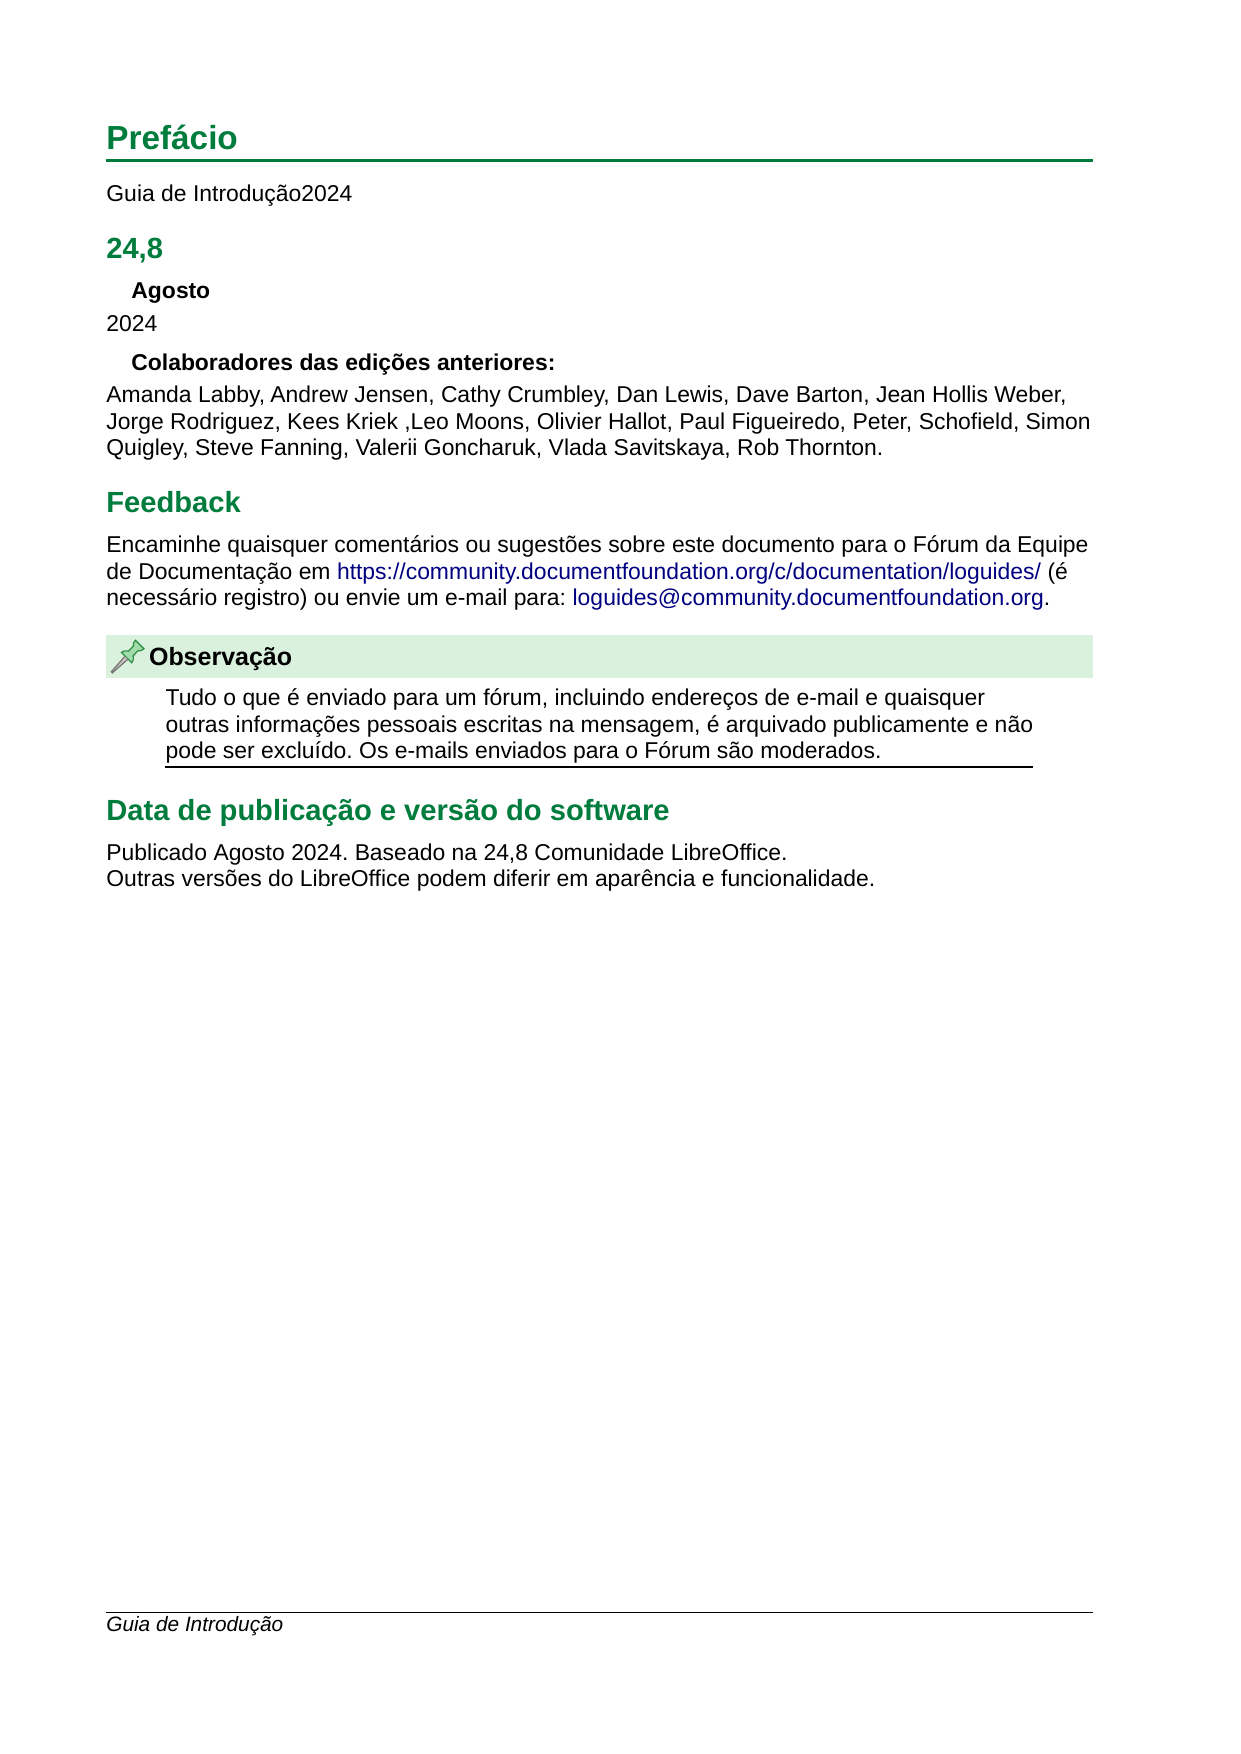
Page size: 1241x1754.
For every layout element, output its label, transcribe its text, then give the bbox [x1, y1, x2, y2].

subtitle Observação [106, 635, 1093, 678]
text Guia de Introdução2024 [106, 180, 1093, 207]
subtitle Data de publicação e versão do software [106, 793, 1093, 827]
text Agosto [131, 277, 1093, 304]
text Tudo o que é enviado para um fórum, incluindo endereços de e-mail e quaisquer outras informações pessoais escritas na mensagem, é arquivado publicamente e não pode ser excluído. Os e-mails enviados para o Fórum são moderados. [165, 684, 1033, 766]
text 2024 [106, 310, 1093, 336]
text Publicado August 2024. Baseado na 24.8 Comunidade LibreOffice. Outras versões do LibreOffice podem diferir em aparência e funcionalidade. [106, 839, 1093, 892]
subtitle Prefácio [106, 118, 1093, 159]
text Encaminhe quaisquer comentários ou sugestões sobre este documento para o Fórum da Equipe de Documentação em https://community.documentfoundation.org/c/documentation/loguides/ (é necessário registro) ou envie um e-mail para: loguides@community.documentfoundation.org. [106, 531, 1093, 610]
text Amanda Labby, Andrew Jensen, Cathy Crumbley, Dan Lewis, Dave Barton, Jean Hollis Weber, Jorge Rodriguez, Kees Kriek ,Leo Moons, Olivier Hallot, Paul Figueiredo, Peter, Schofield, Simon Quigley, Steve Fanning, Valerii Goncharuk, Vlada Savitskaya, Rob Thornton. [106, 381, 1093, 461]
text Colaboradores das edições anteriores: [131, 349, 1093, 375]
subtitle Feedback [106, 485, 1093, 519]
subtitle 24,8 [106, 232, 1093, 265]
